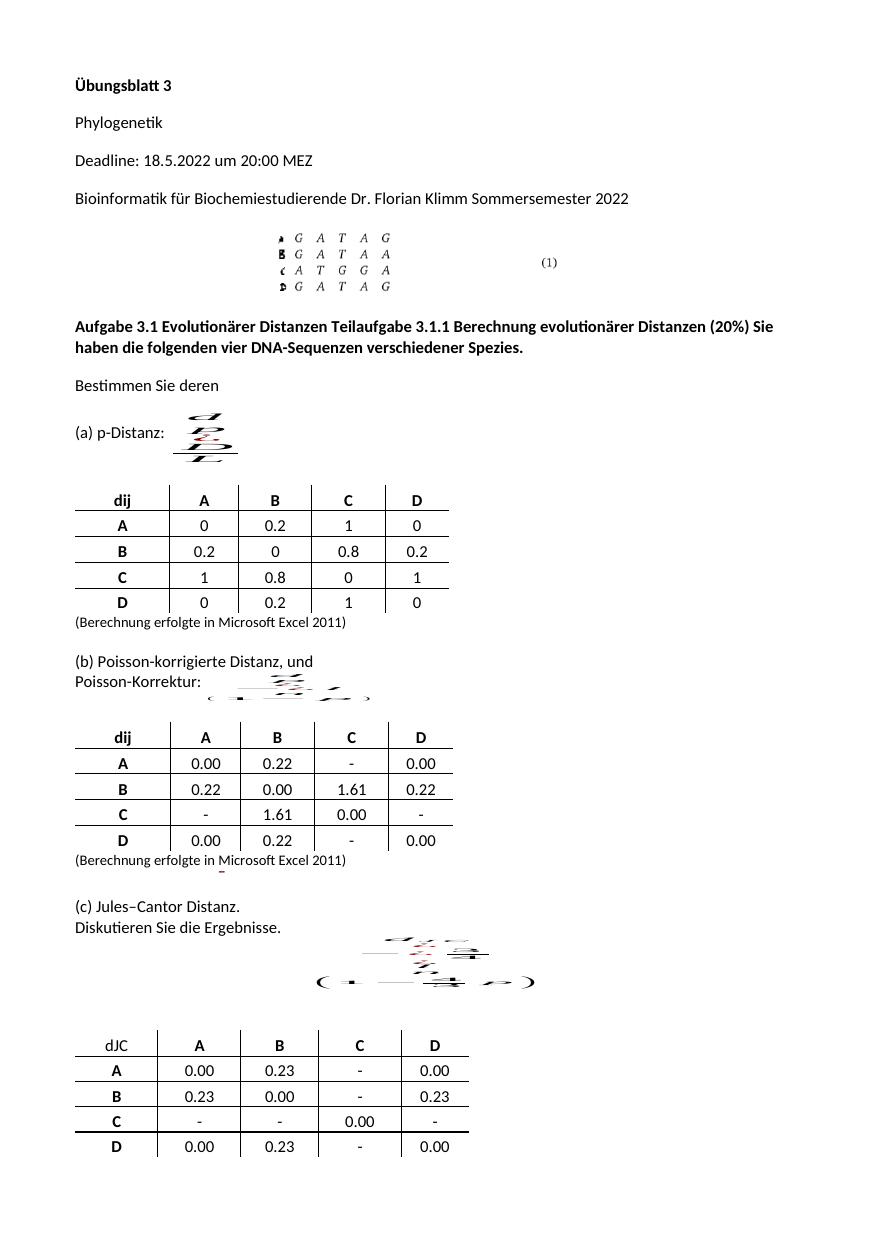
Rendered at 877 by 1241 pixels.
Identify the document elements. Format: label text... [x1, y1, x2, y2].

table_cell A [75, 1057, 157, 1081]
text Bestimmen Sie deren [75, 375, 777, 395]
table_cell 0 [386, 589, 448, 613]
table_cell B [75, 537, 169, 562]
table_cell 0.00 [171, 749, 240, 773]
text Phylogenetik [75, 113, 777, 133]
table_cell 1 [312, 511, 385, 536]
table_cell 0.23 [241, 1133, 318, 1157]
text Bioinformatik für Biochemiestudierende Dr. Florian Klimm Sommersemester 2022 [75, 188, 777, 208]
table_cell 0.2 [170, 537, 238, 562]
table_header A [158, 1030, 240, 1056]
table_cell 1 [312, 589, 385, 613]
table_cell 0.00 [402, 1057, 468, 1081]
table_header C [315, 722, 388, 747]
table_cell 0.2 [239, 511, 311, 536]
table_header D [386, 485, 448, 510]
table_cell C [75, 563, 169, 587]
table_cell - [315, 749, 388, 773]
table_cell 1.61 [241, 800, 314, 825]
table_cell - [319, 1082, 401, 1106]
table_cell 0.00 [158, 1057, 240, 1081]
table_header A [170, 485, 238, 510]
table_cell 0.22 [241, 826, 314, 851]
text Poisson-Korrektur: [75, 672, 777, 701]
text (b) Poisson-korrigierte Distanz, und [75, 651, 777, 672]
table_header C [312, 485, 385, 510]
table_cell 0.22 [171, 774, 240, 799]
table_header D [389, 722, 453, 747]
text Deadline: 18.5.2022 um 20:00 MEZ [75, 150, 777, 171]
table_cell - [389, 800, 453, 825]
text Übungsblatt 3 [75, 75, 777, 95]
table_cell 0.00 [389, 749, 453, 773]
table_cell 0.23 [241, 1057, 318, 1081]
table_cell 0 [170, 511, 238, 536]
table_header dij [75, 722, 170, 747]
table_cell 1.61 [315, 774, 388, 799]
text (Berechnung erfolgte in Microsoft Excel 2011) [75, 613, 777, 631]
text Aufgabe 3.1 Evolutionärer Distanzen Teilaufgabe 3.1.1 Berechnung evolutionärer Distanzen (20%) Sie haben die folgenden vier DNA-Sequenzen verschiedener Spezies. [75, 316, 777, 357]
text (c) Jules–Cantor Distanz. [75, 897, 777, 917]
table_header A [171, 722, 240, 747]
table_header B [241, 722, 314, 747]
table_cell - [241, 1107, 318, 1131]
table_cell - [171, 800, 240, 825]
table_header B [241, 1030, 318, 1056]
table_cell B [75, 1082, 157, 1106]
table_cell A [75, 749, 170, 773]
table_cell D [75, 589, 169, 613]
table_cell B [75, 774, 170, 799]
table_cell 0.00 [319, 1107, 401, 1131]
table_header dJC [75, 1030, 157, 1056]
table_cell C [75, 1107, 157, 1131]
table_cell - [315, 826, 388, 851]
table_cell 0 [239, 537, 311, 562]
table_cell 0.8 [312, 537, 385, 562]
table_cell 0.00 [315, 800, 388, 825]
table_cell 0 [386, 511, 448, 536]
table_cell 0.22 [389, 774, 453, 799]
table_cell 0.23 [158, 1082, 240, 1106]
table_cell C [75, 800, 170, 825]
table_cell 0.00 [389, 826, 453, 851]
table_cell 0.8 [239, 563, 311, 587]
table_header D [402, 1030, 468, 1056]
table_cell 0.00 [158, 1133, 240, 1157]
table_cell 0 [170, 589, 238, 613]
text (a) p-Distanz: [75, 413, 777, 464]
table_cell - [319, 1057, 401, 1081]
table_cell A [75, 511, 169, 536]
table_cell 1 [170, 563, 238, 587]
table_cell 0.2 [386, 537, 448, 562]
table_cell 0.00 [241, 774, 314, 799]
table_cell - [402, 1107, 468, 1131]
table_cell 0.23 [402, 1082, 468, 1106]
table_cell 0 [312, 563, 385, 587]
table_cell 0.00 [171, 826, 240, 851]
table_header C [319, 1030, 401, 1056]
text Diskutieren Sie die Ergebnisse. [75, 917, 777, 937]
table_cell D [75, 1133, 157, 1157]
table_cell - [319, 1133, 401, 1157]
table_header dij [75, 485, 169, 510]
table_cell D [75, 826, 170, 851]
table_cell 0.00 [402, 1133, 468, 1157]
table_cell 1 [386, 563, 448, 587]
table_cell 0.00 [241, 1082, 318, 1106]
table_cell 0.22 [241, 749, 314, 773]
text (Berechnung erfolgte in Microsoft Excel 2011) [75, 851, 777, 869]
table_cell - [158, 1107, 240, 1131]
table_cell 0.2 [239, 589, 311, 613]
table_header B [239, 485, 311, 510]
